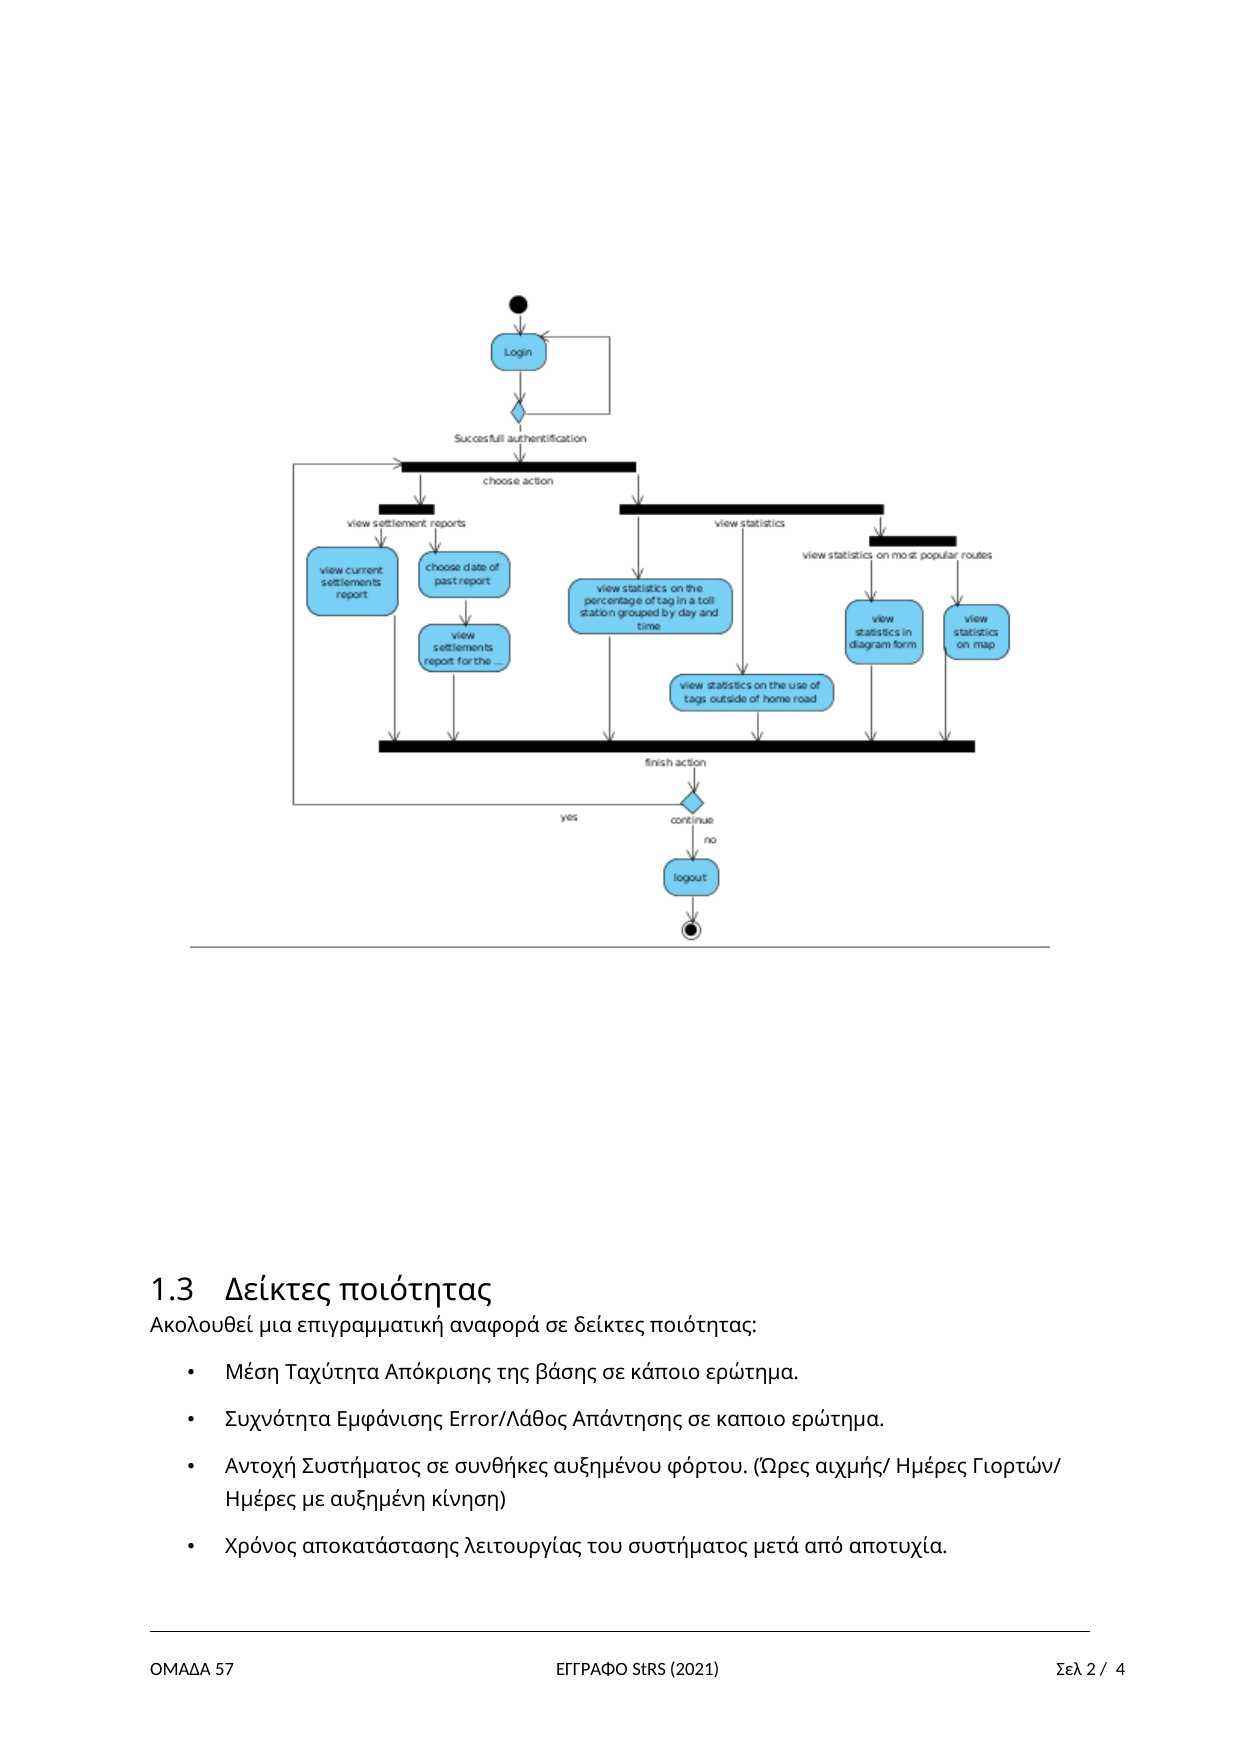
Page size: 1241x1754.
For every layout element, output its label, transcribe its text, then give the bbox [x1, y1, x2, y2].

list Αντοχή Συστήματος σε συνθήκες αυξημένου φόρτου. (Ώρες αιχμής/ Ημέρες Γιορτών/ Ημέρες με αυξημένη κίνηση) [187, 1451, 1090, 1512]
list Συχνότητα Εμφάνισης Error/Λάθος Απάντησης σε καποιο ερώτημα. [187, 1404, 1090, 1433]
picture [190, 291, 1050, 948]
subtitle 1.3 Δείκτες ποιότητας [150, 1267, 1090, 1310]
list Μέση Tαχύτητα Aπόκρισης της βάσης σε κάποιο ερώτημα. [187, 1357, 1090, 1385]
list Χρόνος αποκατάστασης λειτουργίας του συστήματος μετά από αποτυχία. [187, 1531, 1090, 1559]
text Ακολουθεί μια επιγραμματική αναφορά σε δείκτες ποιότητας: [150, 1310, 1090, 1338]
